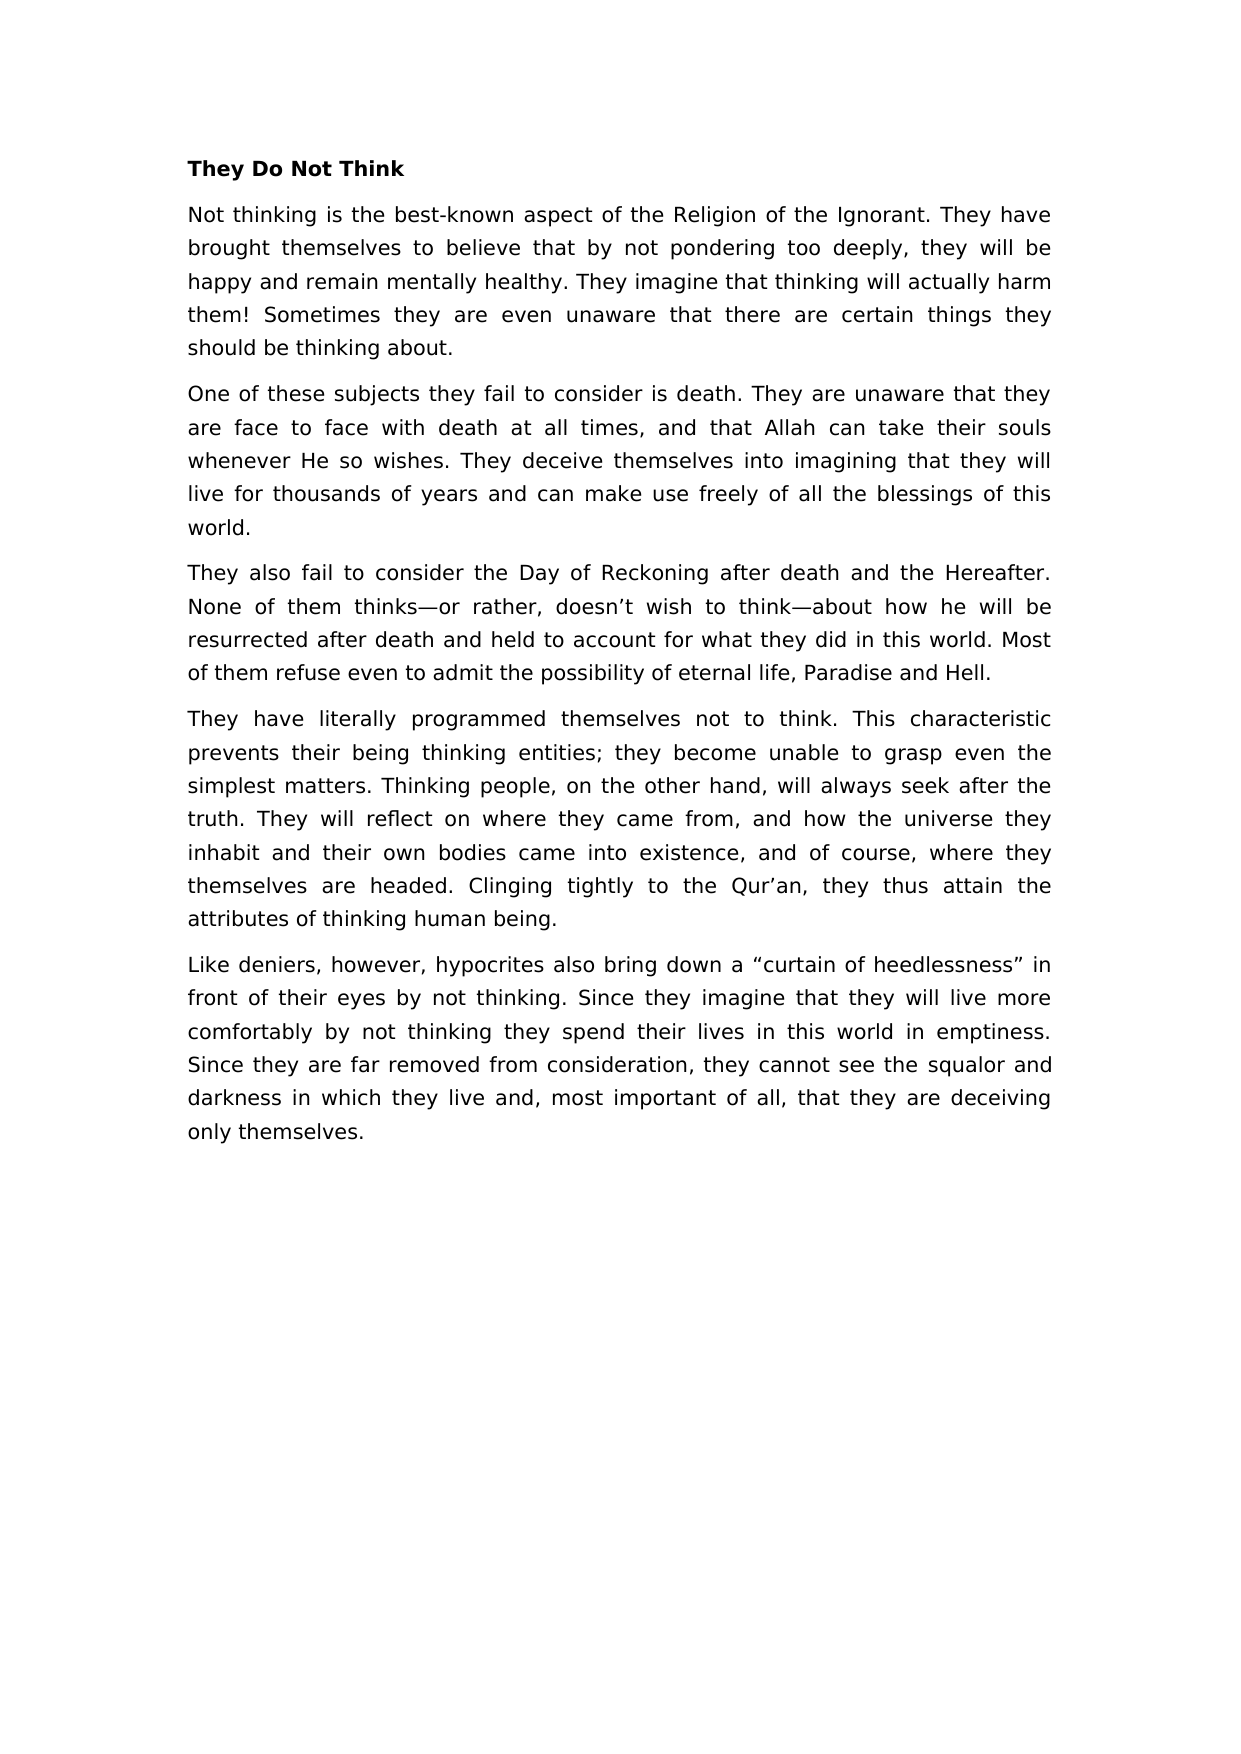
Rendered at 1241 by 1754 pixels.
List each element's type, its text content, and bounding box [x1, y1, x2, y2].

text They also fail to consider the Day of Reckoning after death and the Hereafter. None of them thinks—or rather, doesn’t wish to think—about how he will be resurrected after death and held to account for what they did in this world. Most of them refuse even to admit the possibility of eternal life, Paradise and Hell. [187, 554, 1053, 687]
text Not thinking is the best-known aspect of the Religion of the Ignorant. They have brought themselves to believe that by not pondering too deeply, they will be happy and remain mentally healthy. They imagine that thinking will actually harm them! Sometimes they are even unaware that there are certain things they should be thinking about. [187, 196, 1053, 362]
text One of these subjects they fail to consider is death. They are unaware that they are face to face with death at all times, and that Allah can take their souls whenever He so wishes. They deceive themselves into imagining that they will live for thousands of years and can make use freely of all the blessings of this world. [187, 375, 1053, 542]
text They Do Not Think [187, 150, 1053, 183]
text Like deniers, however, hypocrites also bring down a “curtain of heedlessness” in front of their eyes by not thinking. Since they imagine that they will live more comfortably by not thinking they spend their lives in this world in emptiness. Since they are far removed from consideration, they cannot see the squalor and darkness in which they live and, most important of all, that they are deceiving only themselves. [187, 946, 1053, 1146]
text They have literally programmed themselves not to think. This characteristic prevents their being thinking entities; they become unable to grasp even the simplest matters. Thinking people, on the other hand, will always seek after the truth. They will reflect on where they came from, and how the universe they inhabit and their own bodies came into existence, and of course, where they themselves are headed. Clinging tightly to the Qur’an, they thus attain the attributes of thinking human being. [187, 700, 1053, 933]
